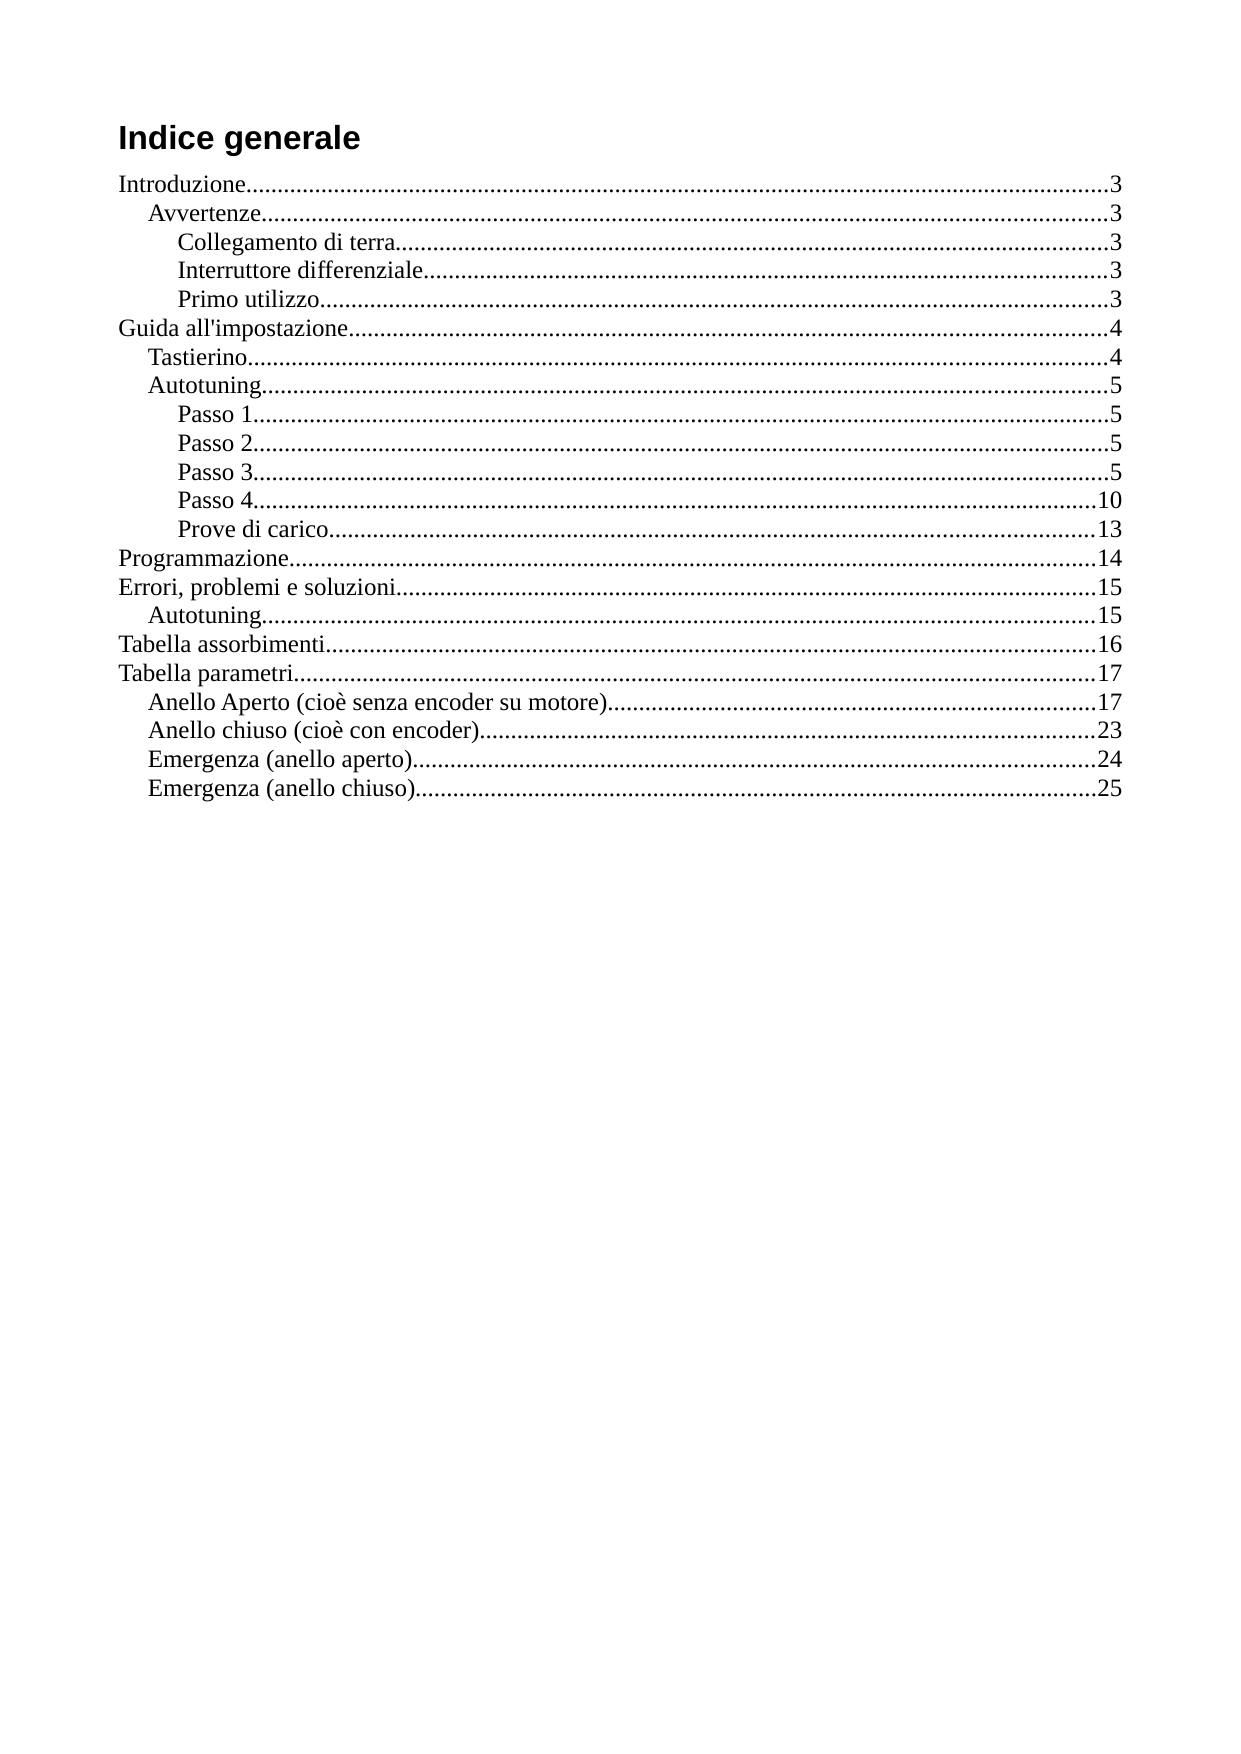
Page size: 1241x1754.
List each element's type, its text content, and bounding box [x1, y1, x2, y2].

subtitle Indice generale [118, 118, 1122, 157]
text Avvertenze 3 [148, 198, 1122, 227]
text Interruttore differenziale 3 [177, 255, 1122, 284]
text Anello chiuso (cioè con encoder) 23 [148, 715, 1122, 744]
text Errori, problemi e soluzioni 15 [118, 572, 1122, 600]
text Primo utilizzo 3 [177, 284, 1122, 313]
text Tastierino 4 [148, 342, 1122, 370]
text Tabella parametri 17 [118, 658, 1122, 687]
text Introduzione 3 [118, 169, 1122, 198]
text Autotuning 5 [148, 370, 1122, 399]
text Anello Aperto (cioè senza encoder su motore) 17 [148, 687, 1122, 715]
text Tabella assorbimenti 16 [118, 629, 1122, 658]
text Emergenza (anello chiuso) 25 [148, 773, 1122, 802]
text Autotuning 15 [148, 600, 1122, 629]
text Programmazione 14 [118, 543, 1122, 572]
text Guida all'impostazione 4 [118, 313, 1122, 342]
text Passo 1 5 [177, 399, 1122, 428]
text Passo 3 5 [177, 457, 1122, 485]
text Collegamento di terra 3 [177, 227, 1122, 255]
text Passo 2 5 [177, 428, 1122, 457]
text Passo 4 10 [177, 485, 1122, 514]
text Emergenza (anello aperto) 24 [148, 744, 1122, 773]
text Prove di carico 13 [177, 514, 1122, 543]
